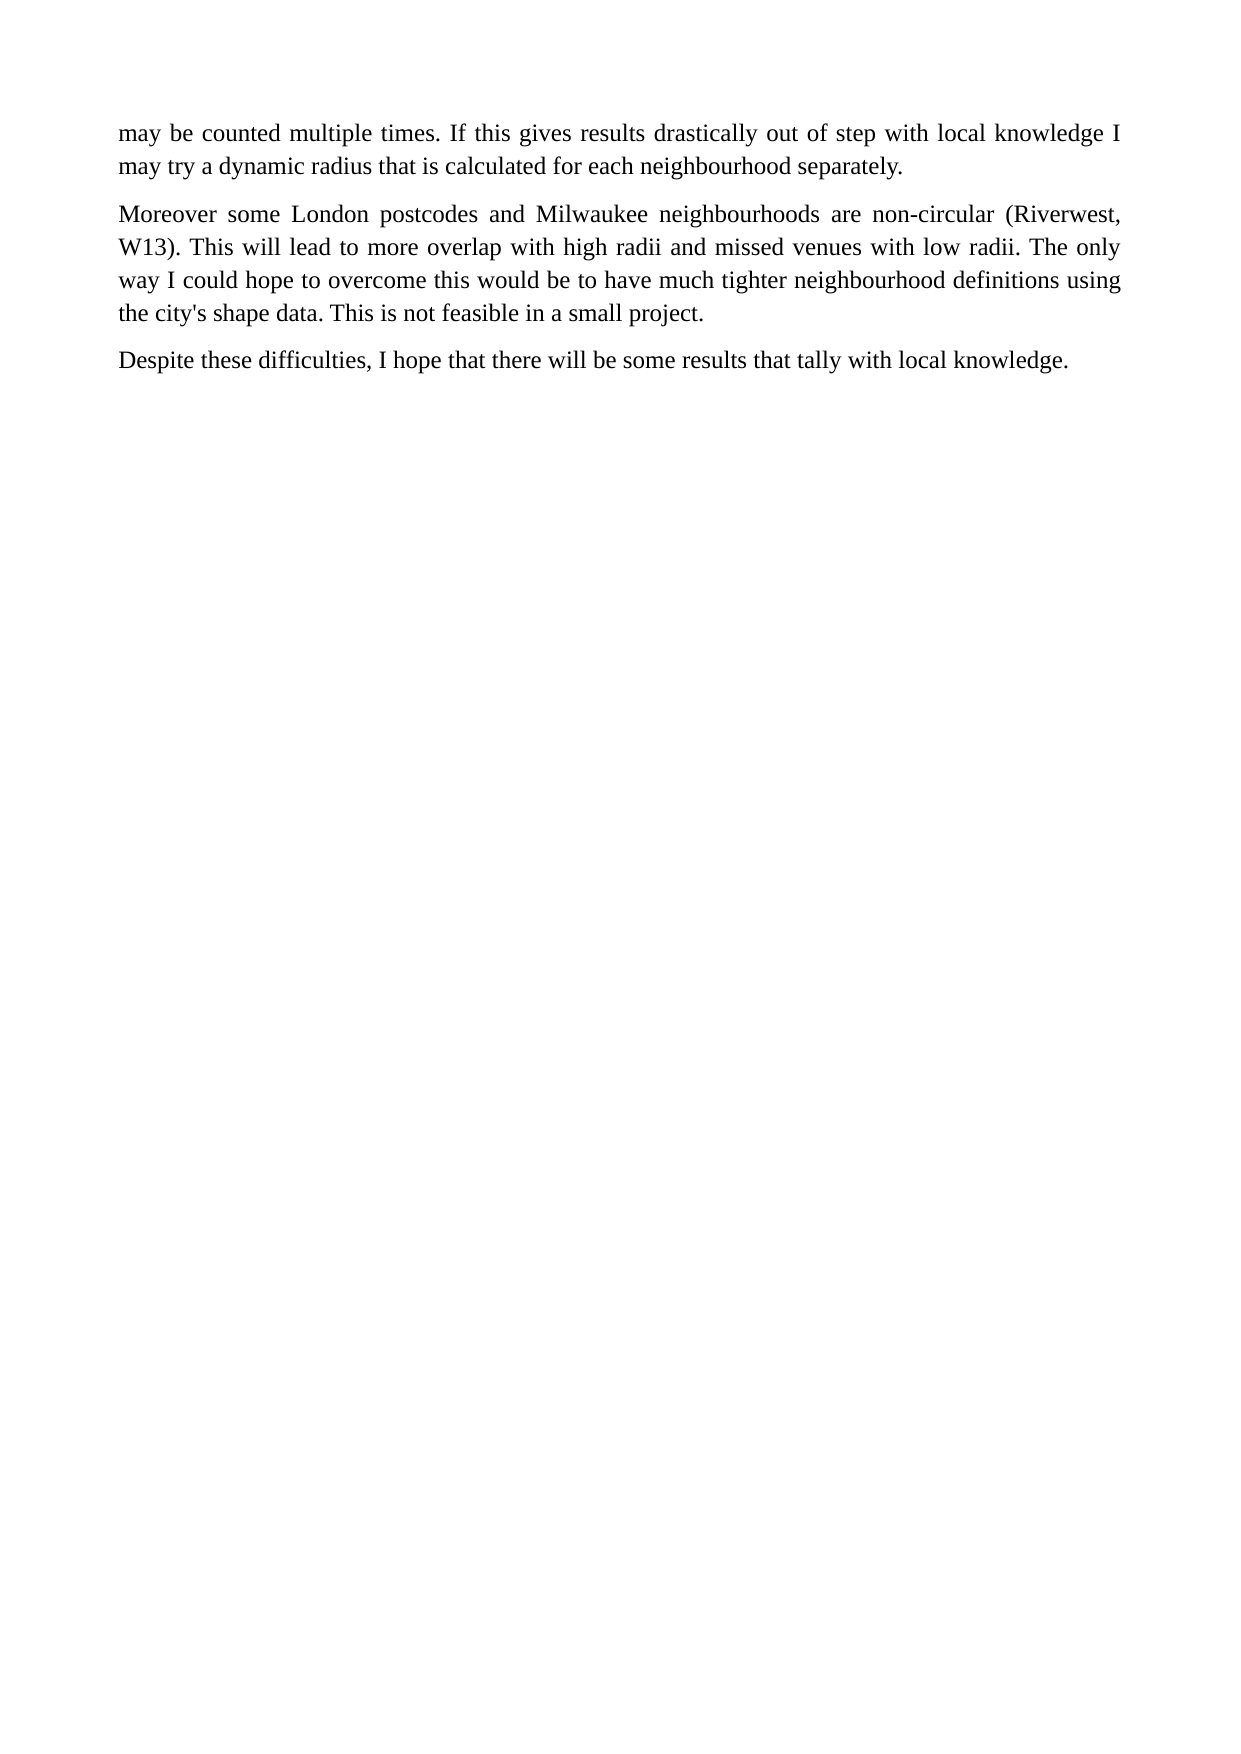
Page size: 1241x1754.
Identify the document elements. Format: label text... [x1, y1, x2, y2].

text Moreover some London postcodes and Milwaukee neighbourhoods are non-circular (Riverwest, W13). This will lead to more overlap with high radii and missed venues with low radii. The only way I could hope to overcome this would be to have much tighter neighbourhood definitions using the city's shape data. This is not feasible in a small project. [118, 199, 1122, 327]
text may be counted multiple times. If this gives results drastically out of step with local knowledge I may try a dynamic radius that is calculated for each neighbourhood separately. [118, 118, 1122, 180]
text Despite these difficulties, I hope that there will be some results that tally with local knowledge. [118, 345, 1122, 374]
